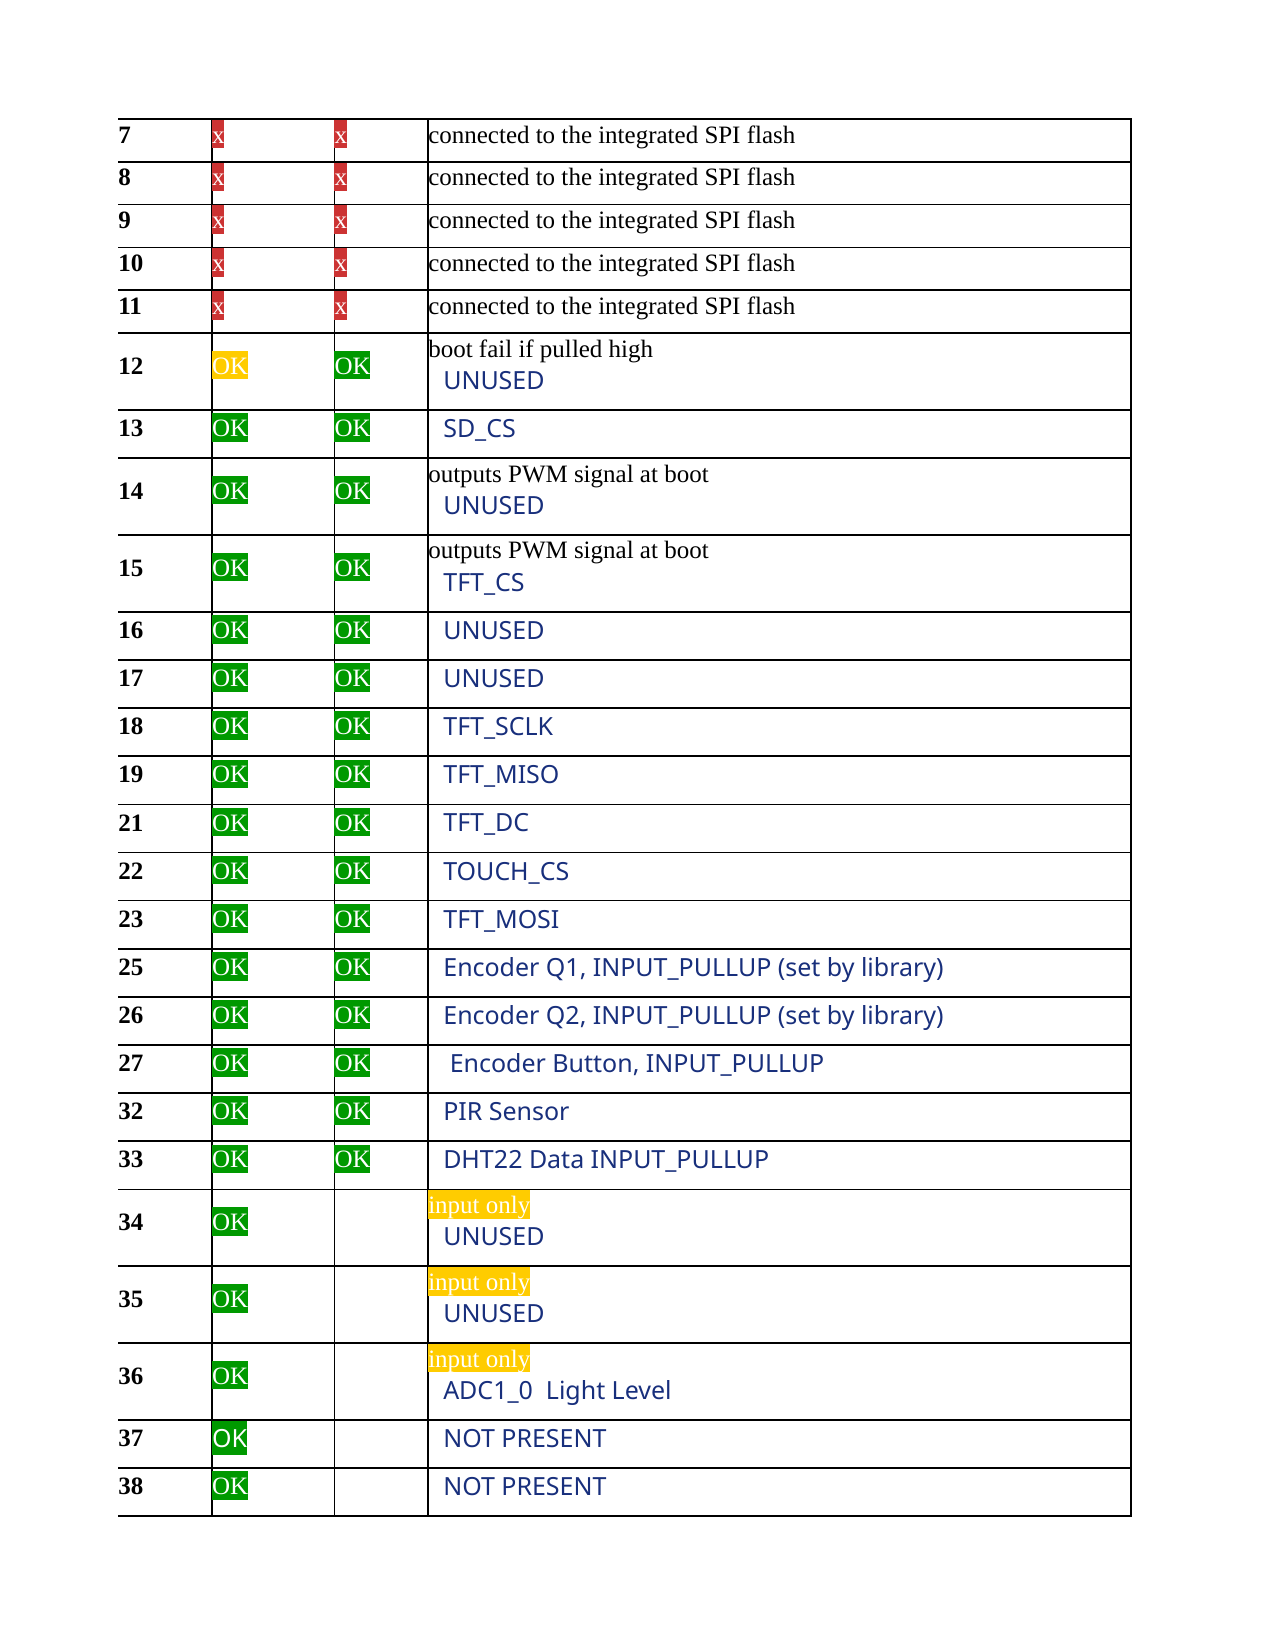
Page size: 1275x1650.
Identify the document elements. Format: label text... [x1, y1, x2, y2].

table_cell OK [213, 1142, 334, 1188]
table_cell 32 [118, 1094, 211, 1140]
table_cell OK [213, 1094, 334, 1140]
table_cell OK [213, 1421, 334, 1467]
table_cell 17 [118, 661, 211, 707]
table_cell 12 [118, 334, 211, 409]
table_cell [335, 1267, 427, 1342]
table_cell 15 [118, 536, 211, 611]
table_cell x [335, 205, 427, 247]
table_cell OK [335, 805, 427, 852]
table_cell input only UNUSED [429, 1190, 1130, 1265]
table_cell [335, 1421, 427, 1467]
table_cell 16 [118, 613, 211, 659]
table_cell TFT_MISO [429, 757, 1130, 803]
table_cell input only ADC1_0 Light Level [429, 1344, 1130, 1419]
table_cell 22 [118, 853, 211, 900]
table_cell OK [335, 998, 427, 1044]
table_cell UNUSED [429, 661, 1130, 707]
table_cell 34 [118, 1190, 211, 1265]
table_cell 35 [118, 1267, 211, 1342]
table_cell Encoder Q1, INPUT_PULLUP (set by library) [429, 950, 1130, 996]
table_cell x [213, 291, 334, 332]
table_cell outputs PWM signal at boot TFT_CS [429, 536, 1130, 611]
table_cell DHT22 Data INPUT_PULLUP [429, 1142, 1130, 1188]
table_cell OK [335, 1046, 427, 1092]
table_cell OK [335, 709, 427, 755]
table_cell OK [213, 411, 334, 457]
table_cell 21 [118, 805, 211, 852]
table_cell connected to the integrated SPI flash [429, 163, 1130, 204]
table_cell x [335, 248, 427, 289]
table_cell 33 [118, 1142, 211, 1188]
table_cell 25 [118, 950, 211, 996]
table_cell OK [213, 661, 334, 707]
table_cell x [213, 248, 334, 289]
table_cell OK [213, 901, 334, 948]
table_cell TFT_DC [429, 805, 1130, 852]
table_cell OK [335, 853, 427, 900]
table_cell 36 [118, 1344, 211, 1419]
table_cell OK [213, 536, 334, 611]
table_cell 27 [118, 1046, 211, 1092]
table_cell 9 [118, 205, 211, 247]
table_cell x [213, 120, 334, 161]
table_cell x [213, 205, 334, 247]
table_cell OK [213, 998, 334, 1044]
table_cell NOT PRESENT [429, 1421, 1130, 1467]
table_cell TFT_SCLK [429, 709, 1130, 755]
table_cell x [335, 163, 427, 204]
table_cell [335, 1469, 427, 1515]
table_cell x [213, 163, 334, 204]
table_cell OK [213, 853, 334, 900]
table_cell 26 [118, 998, 211, 1044]
table_cell OK [335, 950, 427, 996]
table_cell x [335, 120, 427, 161]
table_cell 8 [118, 163, 211, 204]
table_cell Encoder Button, INPUT_PULLUP [429, 1046, 1130, 1092]
table_cell x [335, 291, 427, 332]
table_cell OK [213, 1469, 334, 1515]
table_cell TOUCH_CS [429, 853, 1130, 900]
table_cell outputs PWM signal at boot UNUSED [429, 459, 1130, 534]
table_cell boot fail if pulled high UNUSED [429, 334, 1130, 409]
table_cell OK [213, 805, 334, 852]
table_cell OK [213, 757, 334, 803]
table_cell PIR Sensor [429, 1094, 1130, 1140]
table_cell OK [335, 613, 427, 659]
table_cell OK [213, 1344, 334, 1419]
table_cell SD_CS [429, 411, 1130, 457]
table_cell [335, 1344, 427, 1419]
table_cell OK [213, 1190, 334, 1265]
table_cell OK [213, 1046, 334, 1092]
table_cell OK [335, 901, 427, 948]
table_cell OK [213, 709, 334, 755]
table_cell connected to the integrated SPI flash [429, 205, 1130, 247]
table_cell 7 [118, 120, 211, 161]
table_cell OK [335, 1094, 427, 1140]
table_cell 13 [118, 411, 211, 457]
table_cell connected to the integrated SPI flash [429, 248, 1130, 289]
table_cell input only UNUSED [429, 1267, 1130, 1342]
table_cell OK [335, 757, 427, 803]
table_cell NOT PRESENT [429, 1469, 1130, 1515]
table_cell OK [213, 334, 334, 409]
table_cell OK [213, 950, 334, 996]
table_cell 11 [118, 291, 211, 332]
table_cell 18 [118, 709, 211, 755]
table_cell OK [335, 536, 427, 611]
table_cell OK [335, 334, 427, 409]
table_cell OK [213, 1267, 334, 1342]
table_cell UNUSED [429, 613, 1130, 659]
table_cell OK [335, 459, 427, 534]
table_cell OK [335, 1142, 427, 1188]
table_cell 37 [118, 1421, 211, 1467]
table_cell 23 [118, 901, 211, 948]
table_cell OK [335, 411, 427, 457]
table_cell [335, 1190, 427, 1265]
table_cell TFT_MOSI [429, 901, 1130, 948]
table_cell Encoder Q2, INPUT_PULLUP (set by library) [429, 998, 1130, 1044]
table_cell OK [213, 459, 334, 534]
table_cell 38 [118, 1469, 211, 1515]
table_cell 19 [118, 757, 211, 803]
table_cell OK [213, 613, 334, 659]
table_cell connected to the integrated SPI flash [429, 120, 1130, 161]
table_cell 14 [118, 459, 211, 534]
table_cell connected to the integrated SPI flash [429, 291, 1130, 332]
table_cell OK [335, 661, 427, 707]
table_cell 10 [118, 248, 211, 289]
